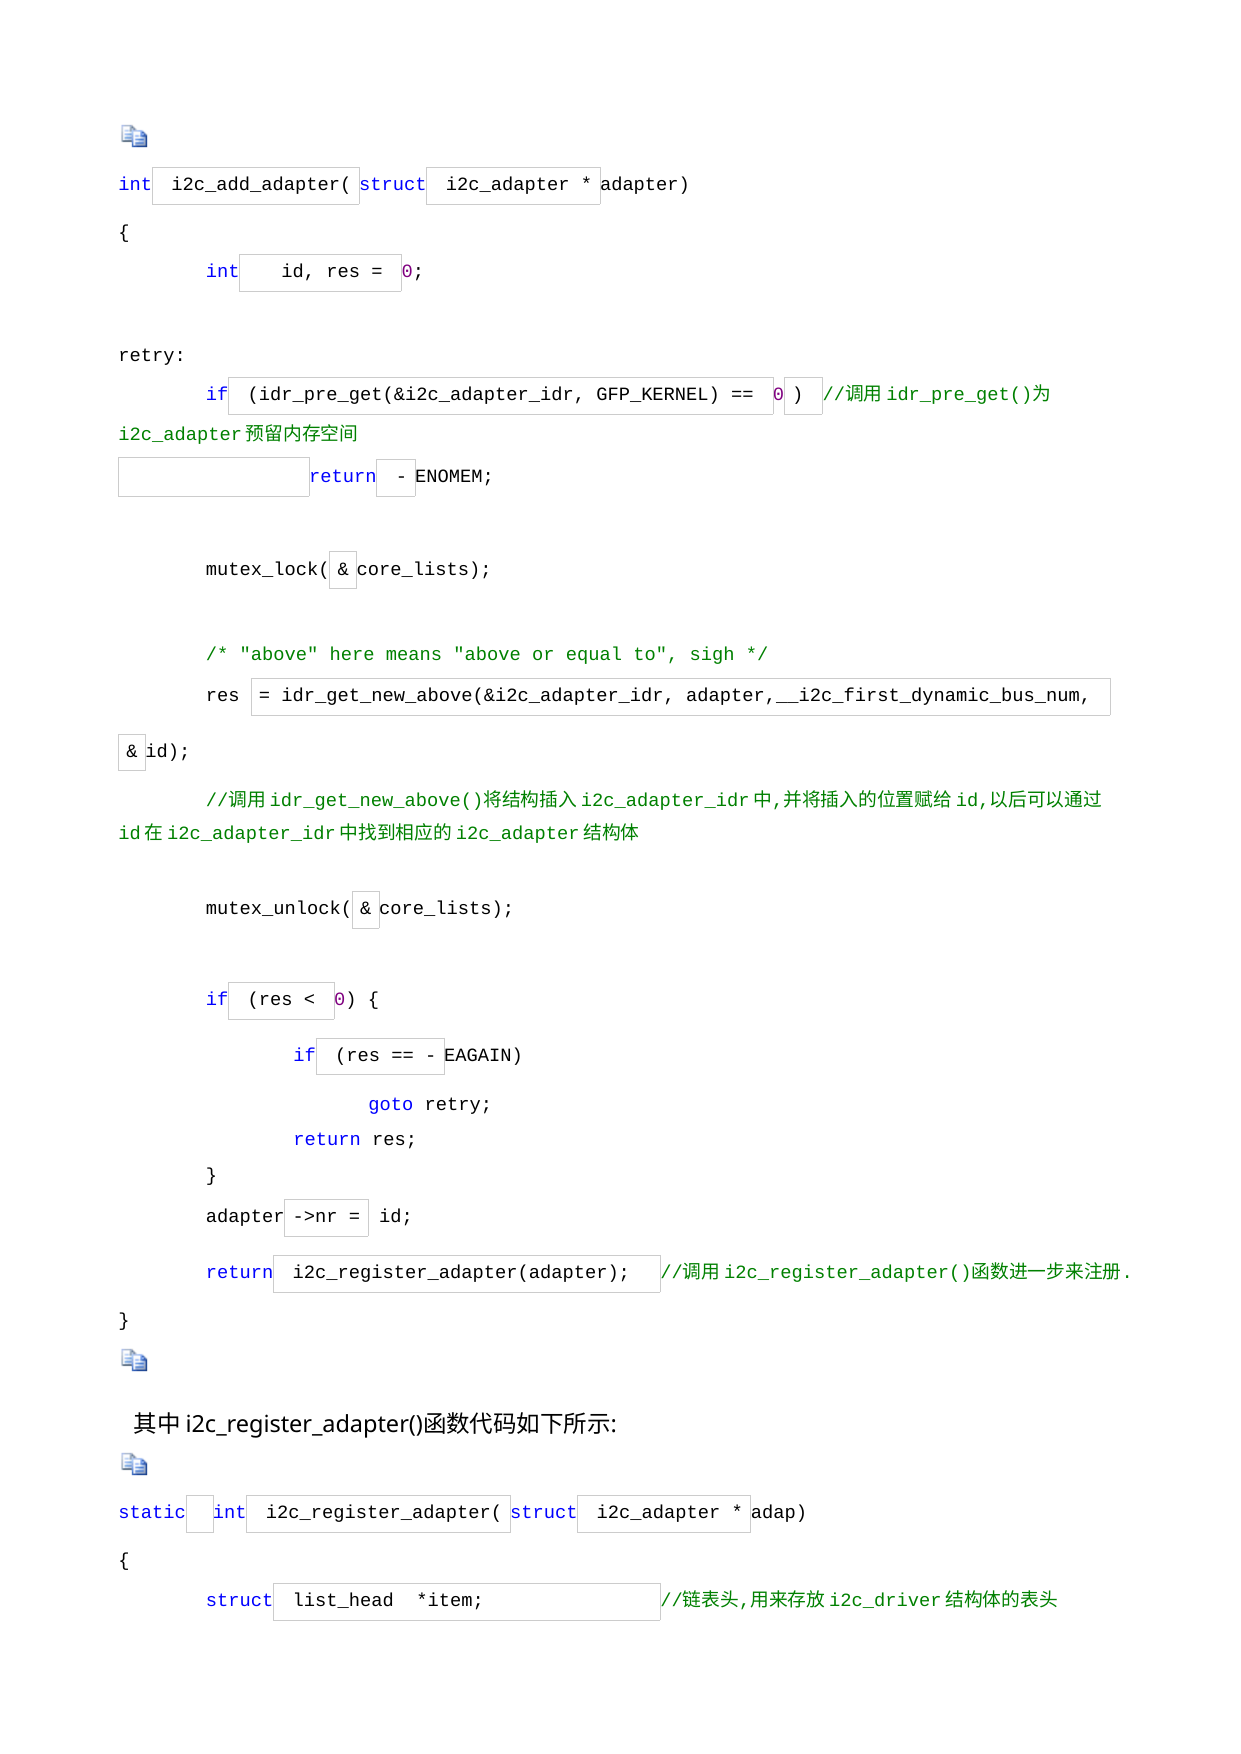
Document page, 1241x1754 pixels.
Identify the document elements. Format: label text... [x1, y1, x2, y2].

text int [214, 1495, 246, 1532]
text list_head *item; [274, 1584, 660, 1620]
text retry: [118, 345, 1122, 367]
text adapter- [118, 1199, 284, 1236]
text return i2c_register_adapter(adapter); //调用i2c_register_adapter()函数进一步来注册. [274, 1256, 660, 1292]
text [119, 458, 309, 496]
text return i2c_register_adapter(adapter); //调用i2c_register_adapter()函数进一步来注册. [661, 1255, 1122, 1292]
text int [118, 167, 152, 204]
picture [118, 118, 153, 153]
text 0) { [335, 982, 1122, 1019]
text static [118, 1495, 186, 1532]
text id, res = [240, 255, 401, 291]
picture [118, 1342, 153, 1377]
text struct [511, 1495, 577, 1532]
text { [118, 1551, 1122, 1572]
text & [330, 552, 356, 588]
text return i2c_register_adapter(adapter); //调用i2c_register_adapter()函数进一步来注册. [118, 1255, 273, 1292]
text struct [360, 167, 426, 204]
text & [353, 892, 379, 928]
text i2c_add_adapter( [153, 168, 359, 204]
text 其中i2c_register_adapter()函数代码如下所示: [134, 1406, 1106, 1440]
text -EAGAIN) [445, 1037, 1122, 1074]
text int [118, 254, 239, 291]
text } [118, 1164, 1122, 1187]
text res = idr_get_new_above(&i2c_adapter_idr, adapter,__i2c_first_dynamic_bus_num, &id); [118, 678, 1122, 771]
text adap) [751, 1495, 1122, 1532]
text if (idr_pre_get(&i2c_adapter_idr, GFP_KERNEL) == 0) //调用idr_pre_get()为i2c_adapter预留内存空间 [118, 377, 1122, 446]
text core_lists); [357, 551, 1122, 588]
text } [118, 1311, 1122, 1332]
text id; [369, 1199, 1122, 1236]
text struct [118, 1583, 273, 1620]
text return -ENOMEM; [310, 457, 1122, 496]
text { [118, 222, 1122, 244]
text mutex_unlock( [118, 891, 352, 928]
text mutex_lock( [118, 551, 329, 588]
text return res; [118, 1128, 1122, 1152]
text if [118, 982, 228, 1019]
text adapter) [601, 167, 1122, 204]
text i2c_register_adapter( [247, 1496, 510, 1532]
text goto retry; [118, 1093, 1122, 1117]
text >nr = [285, 1200, 368, 1236]
text core_lists); [380, 891, 1122, 928]
text if (res == [118, 1037, 444, 1074]
text //调用idr_get_new_above()将结构插入i2c_adapter_idr中,并将插入的位置赋给id,以后可以通过id在i2c_adapter_idr中找到相应的i2c_adapter结构体 [118, 789, 1122, 845]
picture [118, 1446, 153, 1481]
text (res < [229, 983, 334, 1019]
text /* "above" here means "above or equal to", sigh */ [118, 642, 1122, 666]
text 0; [402, 254, 1122, 291]
text //链表头,用来存放i2c_driver结构体的表头 [661, 1583, 1122, 1620]
text i2c_adapter * [427, 168, 600, 204]
text i2c_adapter * [578, 1496, 750, 1532]
